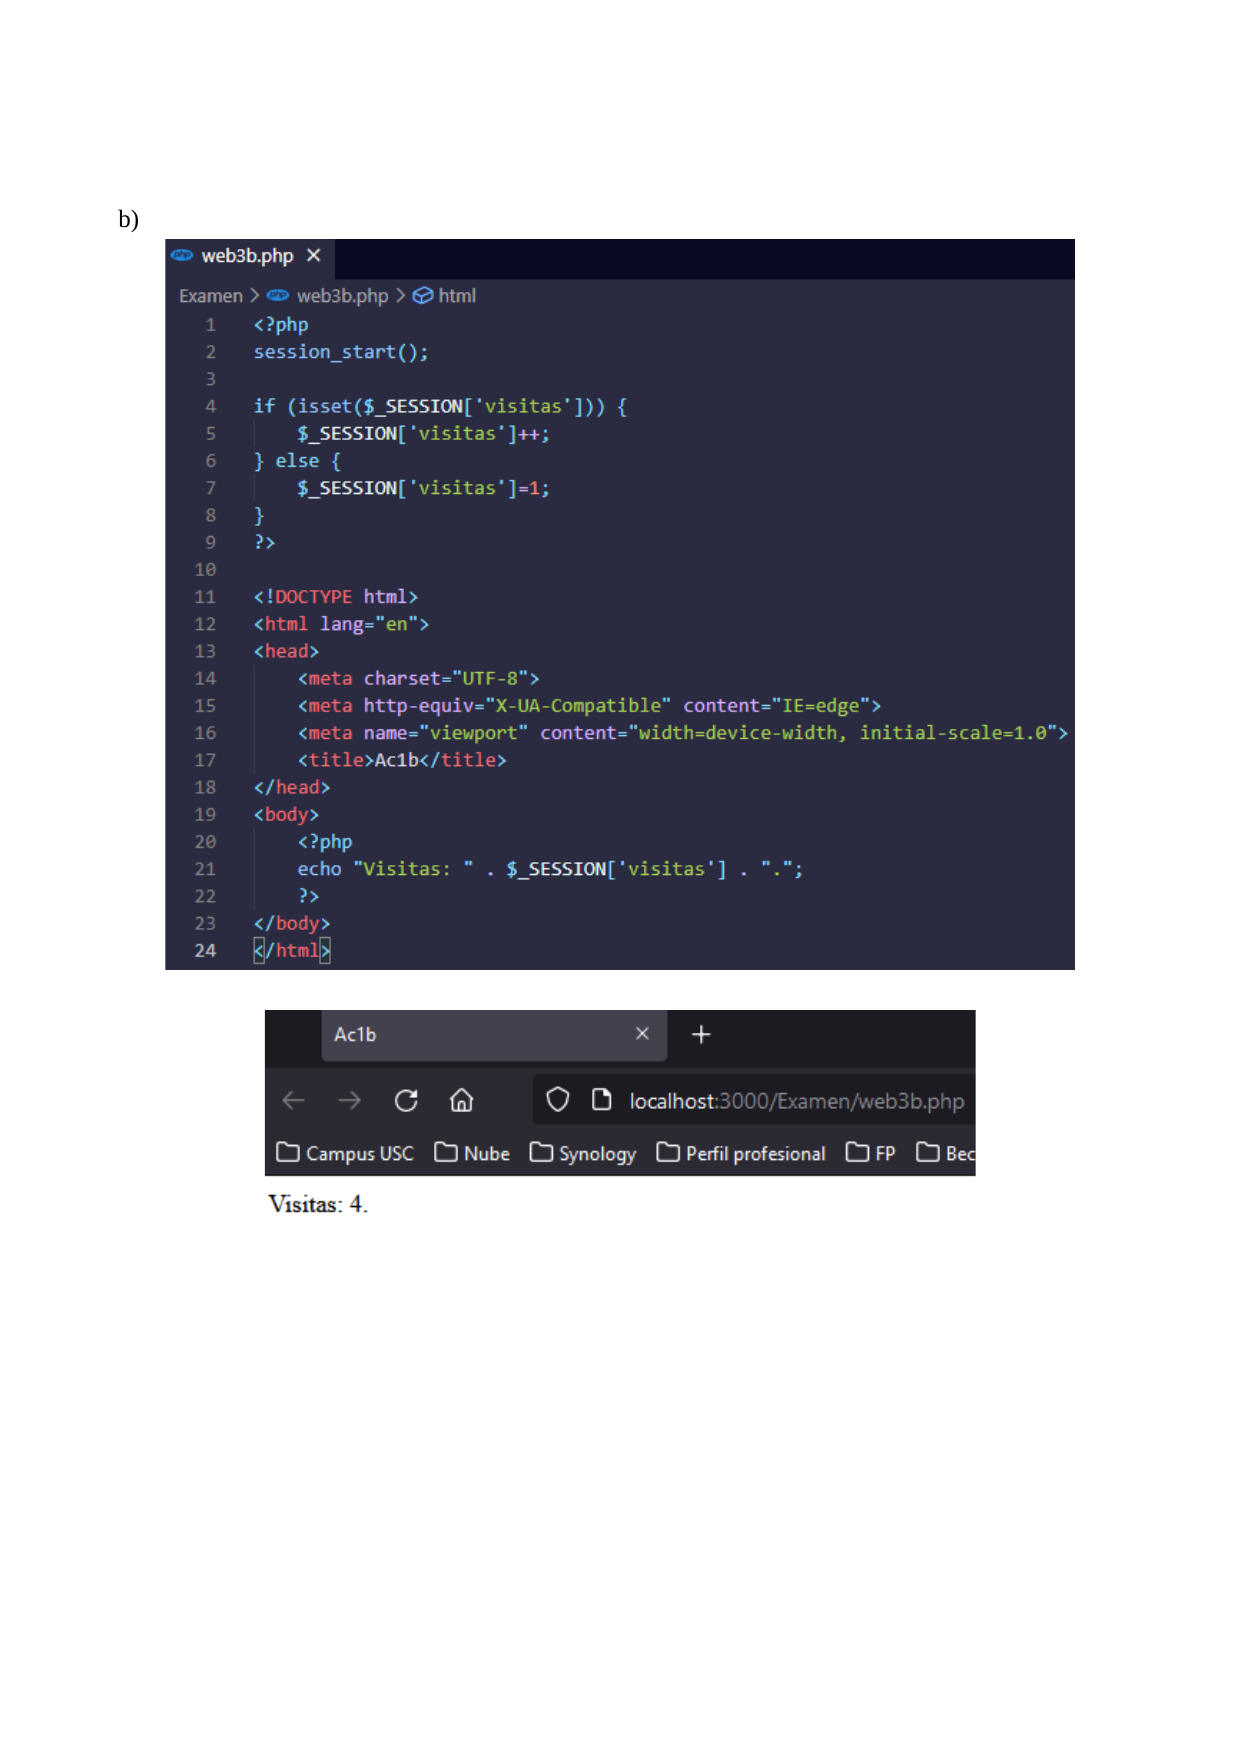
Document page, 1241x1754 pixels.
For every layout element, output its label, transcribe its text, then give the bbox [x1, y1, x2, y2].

text b) [118, 204, 1122, 233]
picture [165, 239, 1075, 970]
picture [264, 1010, 976, 1239]
